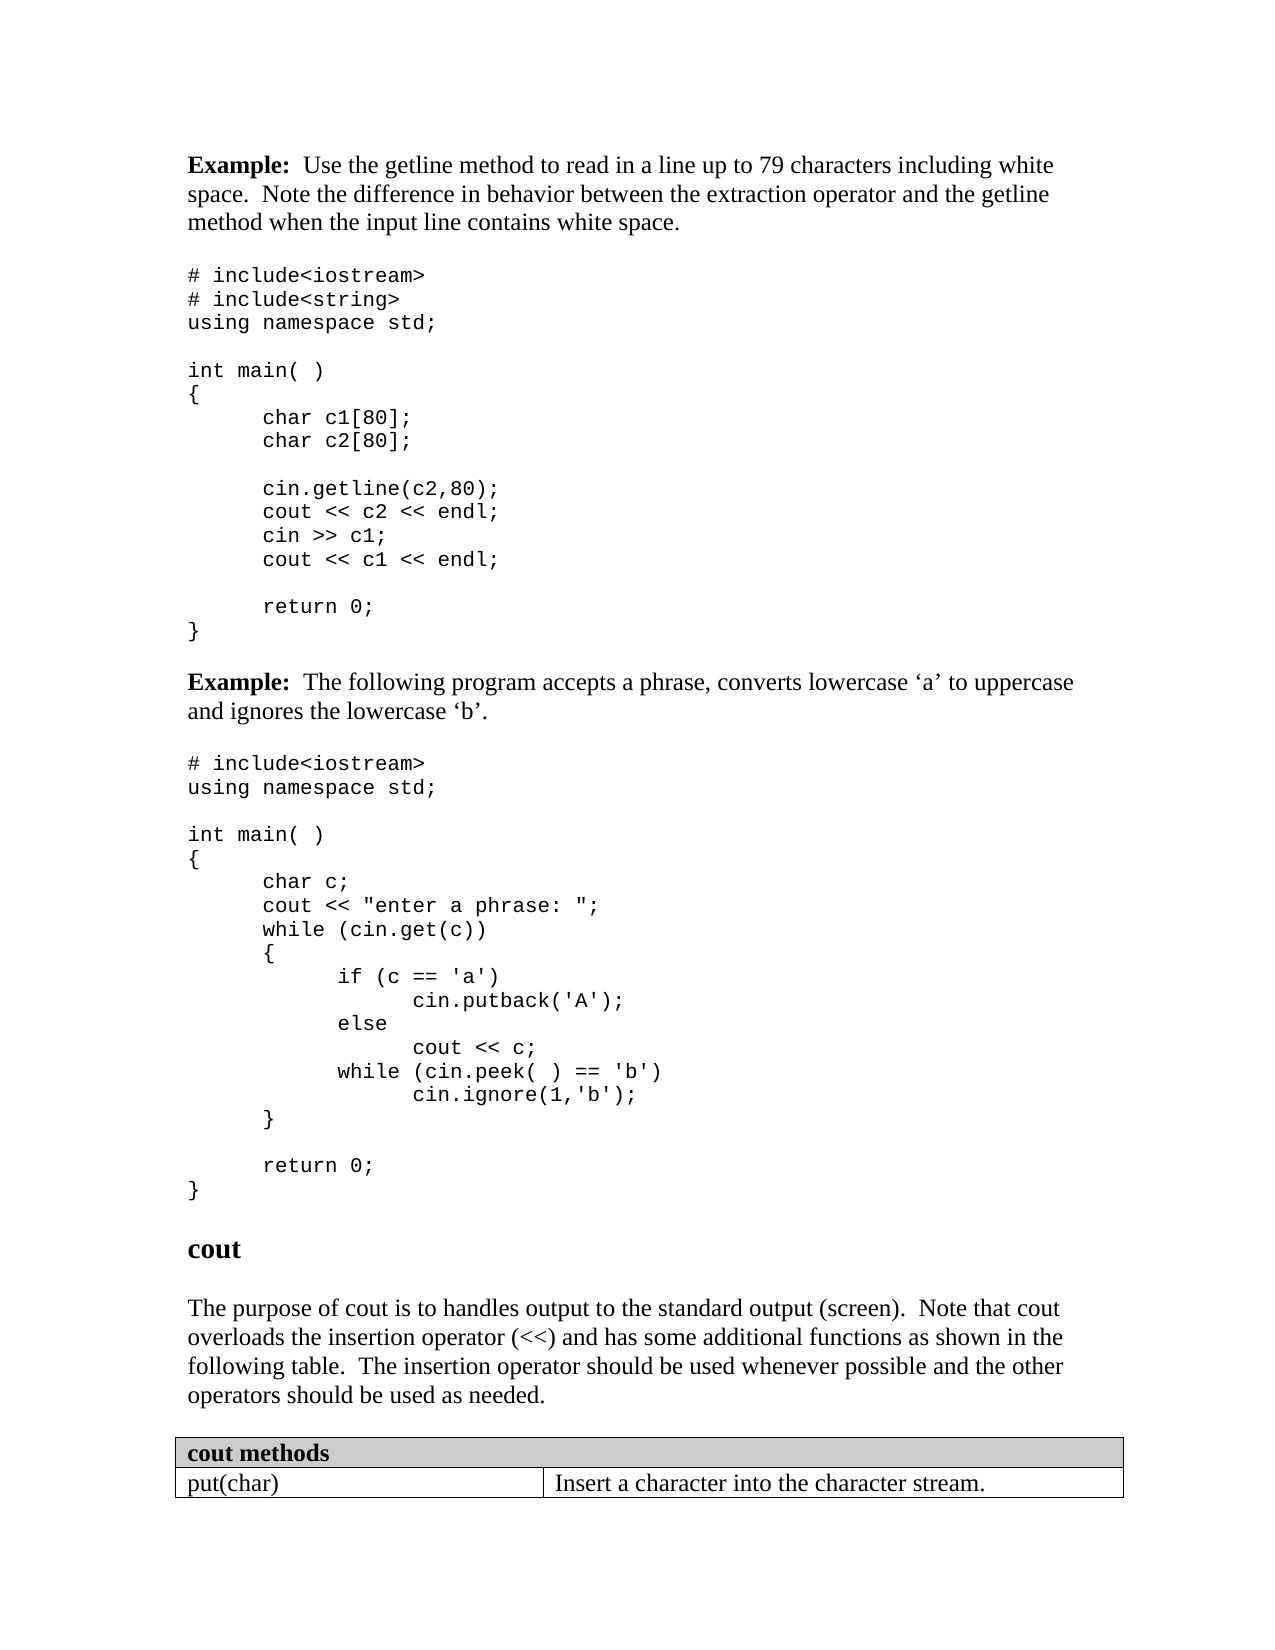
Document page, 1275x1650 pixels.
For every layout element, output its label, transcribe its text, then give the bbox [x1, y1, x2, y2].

text cin.putback('A'); [187, 990, 1087, 1013]
text while (cin.peek( ) == 'b') [187, 1061, 1087, 1084]
text Example: The following program accepts a phrase, converts lowercase ‘a’ to uppercase and ignores the lowercase ‘b’. [187, 667, 1087, 724]
text return 0; [187, 1155, 1087, 1179]
text The purpose of cout is to handles output to the standard output (screen). Note that cout overloads the insertion operator (<<) and has some additional functions as shown in the following table. The insertion operator should be used whenever possible and the other operators should be used as needed. [187, 1293, 1087, 1408]
text while (cin.get(c)) [187, 919, 1087, 942]
text char c; [187, 871, 1087, 895]
text using namespace std; [187, 777, 1087, 801]
text cout << c2 << endl; [187, 501, 1087, 525]
table_header cout methods [176, 1438, 1123, 1467]
text char c1[80]; [187, 407, 1087, 431]
text Example: Use the getline method to read in a line up to 79 characters including white space. Note the difference in behavior between the extraction operator and the getline method when the input line contains white space. [187, 150, 1087, 236]
text { [187, 942, 1087, 966]
text { [187, 848, 1087, 871]
text # include<iostream> [187, 753, 1087, 777]
text cin.getline(c2,80); [187, 478, 1087, 501]
text else [187, 1013, 1087, 1037]
text } [187, 1108, 1087, 1132]
text if (c == 'a') [187, 966, 1087, 990]
text # include<string> [187, 289, 1087, 312]
text { [187, 383, 1087, 407]
text cin >> c1; [187, 525, 1087, 549]
text int main( ) [187, 359, 1087, 383]
text cin.ignore(1,'b'); [187, 1084, 1087, 1108]
text cout << c1 << endl; [187, 549, 1087, 572]
text cout [187, 1231, 1087, 1265]
text char c2[80]; [187, 431, 1087, 454]
text cout << c; [187, 1037, 1087, 1061]
text cout << "enter a phrase: "; [187, 895, 1087, 919]
text } [187, 620, 1087, 643]
table_cell Insert a character into the character stream. [544, 1468, 1123, 1497]
text int main( ) [187, 824, 1087, 848]
text # include<iostream> [187, 265, 1087, 289]
text using namespace std; [187, 312, 1087, 336]
table_cell put(char) [176, 1468, 543, 1497]
text } [187, 1179, 1087, 1202]
text return 0; [187, 596, 1087, 620]
